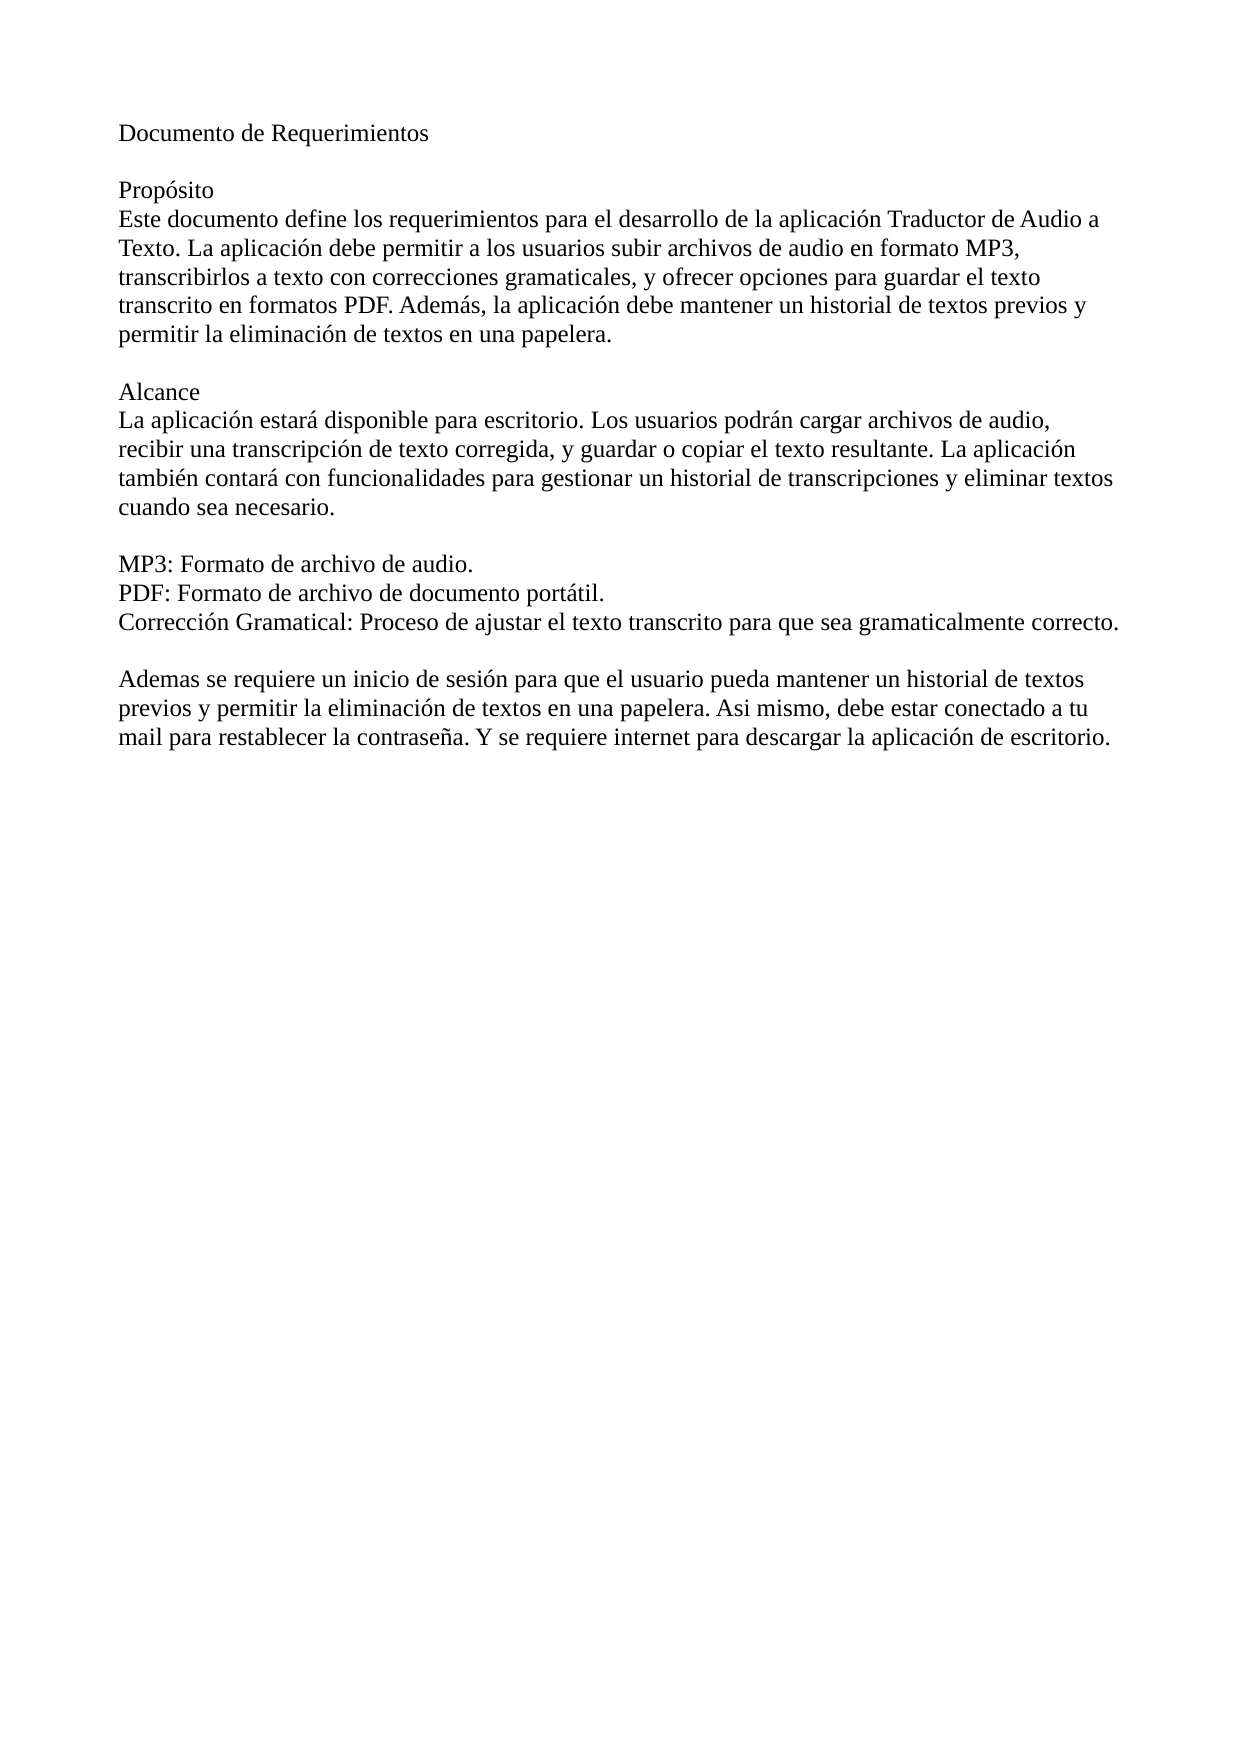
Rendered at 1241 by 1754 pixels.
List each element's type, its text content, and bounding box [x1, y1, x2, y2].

text Ademas se requiere un inicio de sesión para que el usuario pueda mantener un historial de textos previos y permitir la eliminación de textos en una papelera. Asi mismo, debe estar conectado a tu mail para restablecer la contraseña. Y se requiere internet para descargar la aplicación de escritorio. [118, 664, 1122, 751]
text MP3: Formato de archivo de audio. [118, 549, 1122, 578]
text Este documento define los requerimientos para el desarrollo de la aplicación Traductor de Audio a Texto. La aplicación debe permitir a los usuarios subir archivos de audio en formato MP3, transcribirlos a texto con correcciones gramaticales, y ofrecer opciones para guardar el texto transcrito en formatos PDF. Además, la aplicación debe mantener un historial de textos previos y permitir la eliminación de textos en una papelera. [118, 204, 1122, 348]
text La aplicación estará disponible para escritorio. Los usuarios podrán cargar archivos de audio, recibir una transcripción de texto corregida, y guardar o copiar el texto resultante. La aplicación también contará con funcionalidades para gestionar un historial de transcripciones y eliminar textos cuando sea necesario. [118, 406, 1122, 521]
text Propósito [118, 176, 1122, 204]
text PDF: Formato de archivo de documento portátil. [118, 578, 1122, 607]
text Corrección Gramatical: Proceso de ajustar el texto transcrito para que sea gramaticalmente correcto. [118, 607, 1122, 636]
text Documento de Requerimientos [118, 118, 1122, 147]
text Alcance [118, 377, 1122, 406]
